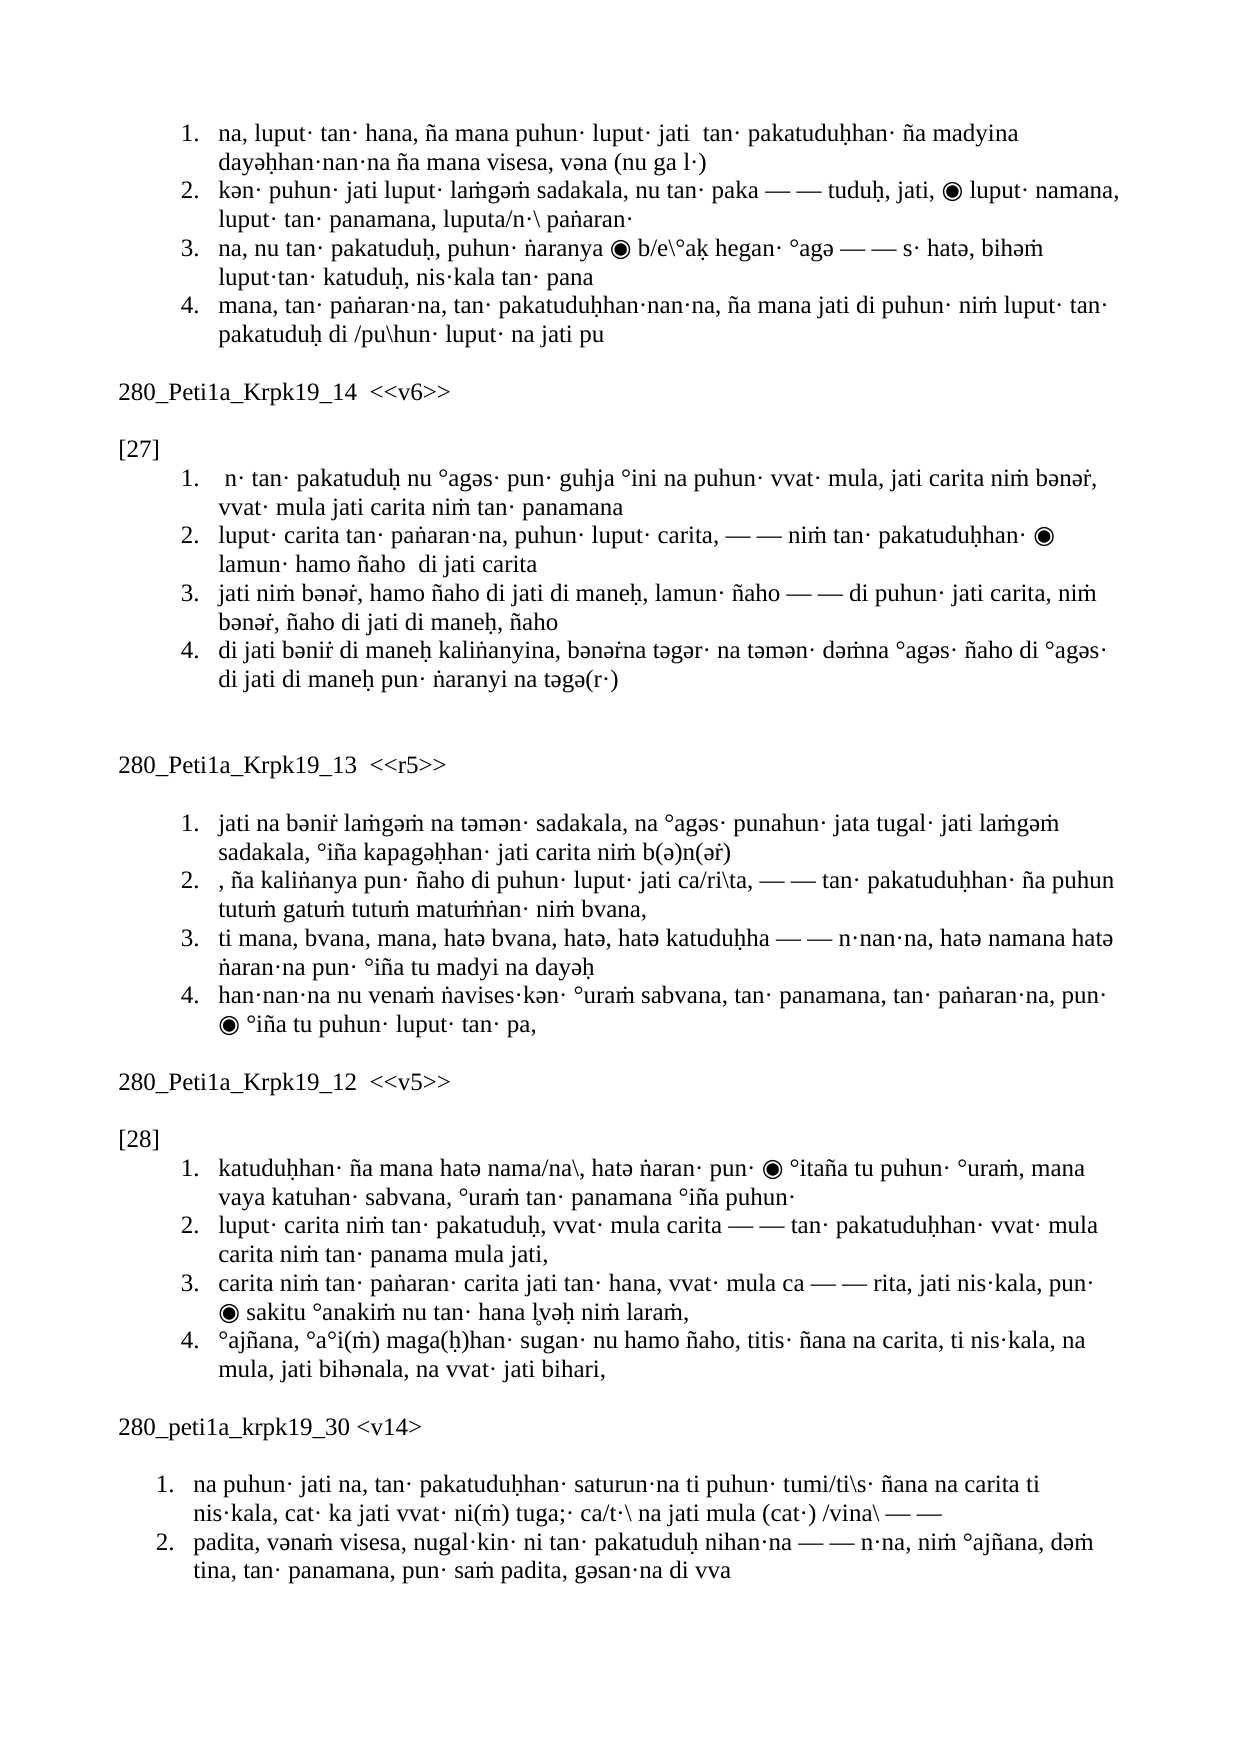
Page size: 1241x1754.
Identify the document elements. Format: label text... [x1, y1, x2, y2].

list jati na bәniṙ laṁgәṁ na tәmәn· sadakala, na °agәs· punahun· jata tugal· jati laṁgәṁ sadakala, °iña kapagәḥhan· jati carita niṁ b(ә)n(әṙ) [181, 808, 1122, 866]
list luput· carita niṁ tan· pakatuduḥ, vvat· mula carita — — tan· pakatuduḥhan· vvat· mula carita niṁ tan· panama mula jati, [181, 1211, 1122, 1268]
text 280_peti1a_krpk19_30 <v14> [118, 1412, 1122, 1441]
list °ajñana, °a°i(ṁ) maga(ḥ)han· sugan· nu hamo ñaho, titis· ñana na carita, ti nis·kala, na mula, jati bihәnala, na vvat· jati bihari, [181, 1326, 1122, 1383]
list , ña kaliṅanya pun· ñaho di puhun· luput· jati ca/ri\ta, — — tan· pakatuduḥhan· ña puhun tutuṁ gatuṁ tutuṁ matuṁṅan· niṁ bvana, [181, 866, 1122, 923]
list n· tan· pakatuduḥ nu °agәs· pun· guhja °ini na puhun· vvat· mula, jati carita niṁ bәnәṙ, vvat· mula jati carita niṁ tan· panamana [181, 463, 1122, 521]
list na, nu tan· pakatuduḥ, puhun· ṅaranya ◉ b/e\°aḳ hegan· °agә — — s· hatә, bihәṁ luput·tan· katuduḥ, nis·kala tan· pana [181, 233, 1122, 291]
list ti mana, bvana, mana, hatә bvana, hatә, hatә katuduḥha — — n·nan·na, hatә namana hatә ṅaran·na pun· °iña tu madyi na dayәḥ [181, 923, 1122, 981]
list mana, tan· paṅaran·na, tan· pakatuduḥhan·nan·na, ña mana jati di puhun· niṁ luput· tan· pakatuduḥ di /pu\hun· luput· na jati pu [181, 291, 1122, 348]
list di jati bәniṙ di maneḥ kaliṅanyina, bәnәṙna tәgәr· na tәmәn· dәṁna °agәs· ñaho di °agәs· di jati di maneḥ pun· ṅaranyi na tәgә(r·) [181, 636, 1122, 693]
list kәn· puhun· jati luput· laṁgәṁ sadakala, nu tan· paka — — tuduḥ, jati, ◉ luput· namana, luput· tan· panamana, luputa/n·\ paṅaran· [181, 176, 1122, 233]
text [28] [118, 1124, 1122, 1153]
text 280_Peti1a_Krpk19_14 <<v6>> [118, 377, 1122, 406]
list na puhun· jati na, tan· pakatuduḥhan· saturun·na ti puhun· tumi/ti\s· ñana na carita ti nis·kala, cat· ka jati vvat· ni(ṁ) tuga;· ca/t·\ na jati mula (cat·) /vina\ — — [156, 1469, 1122, 1527]
list padita, vәnaṁ visesa, nugal·kin· ni tan· pakatuduḥ nihan·na — — n·na, niṁ °ajñana, dәṁ tina, tan· panamana, pun· saṁ padita, gәsan·na di vva [156, 1527, 1122, 1584]
list jati niṁ bәnәṙ, hamo ñaho di jati di maneḥ, lamun· ñaho — — di puhun· jati carita, niṁ bәnәṙ, ñaho di jati di maneḥ, ñaho [181, 578, 1122, 636]
text 280_Peti1a_Krpk19_13 <<r5>> [118, 751, 1122, 779]
text 280_Peti1a_Krpk19_12 <<v5>> [118, 1067, 1122, 1096]
list katuduḥhan· ña mana hatә nama/na\, hatә ṅaran· pun· ◉ °itaña tu puhun· °uraṁ, mana vaya katuhan· sabvana, °uraṁ tan· panamana °iña puhun· [181, 1153, 1122, 1211]
list luput· carita tan· paṅaran·na, puhun· luput· carita, — — niṁ tan· pakatuduḥhan· ◉ lamun· hamo ñaho di jati carita [181, 521, 1122, 578]
list na, luput· tan· hana, ña mana puhun· luput· jati tan· pakatuduḥhan· ña madyina dayәḥhan·nan·na ña mana visesa, vәna (nu ga l·) [181, 118, 1122, 176]
text [27] [118, 434, 1122, 463]
list carita niṁ tan· paṅaran· carita jati tan· hana, vvat· mula ca — — rita, jati nis·kala, pun· ◉ sakitu °anakiṁ nu tan· hana l̥vәḥ niṁ laraṁ, [181, 1268, 1122, 1326]
list han·nan·na nu venaṁ ṅavises·kәn· °uraṁ sabvana, tan· panamana, tan· paṅaran·na, pun· ◉ °iña tu puhun· luput· tan· pa, [181, 981, 1122, 1038]
